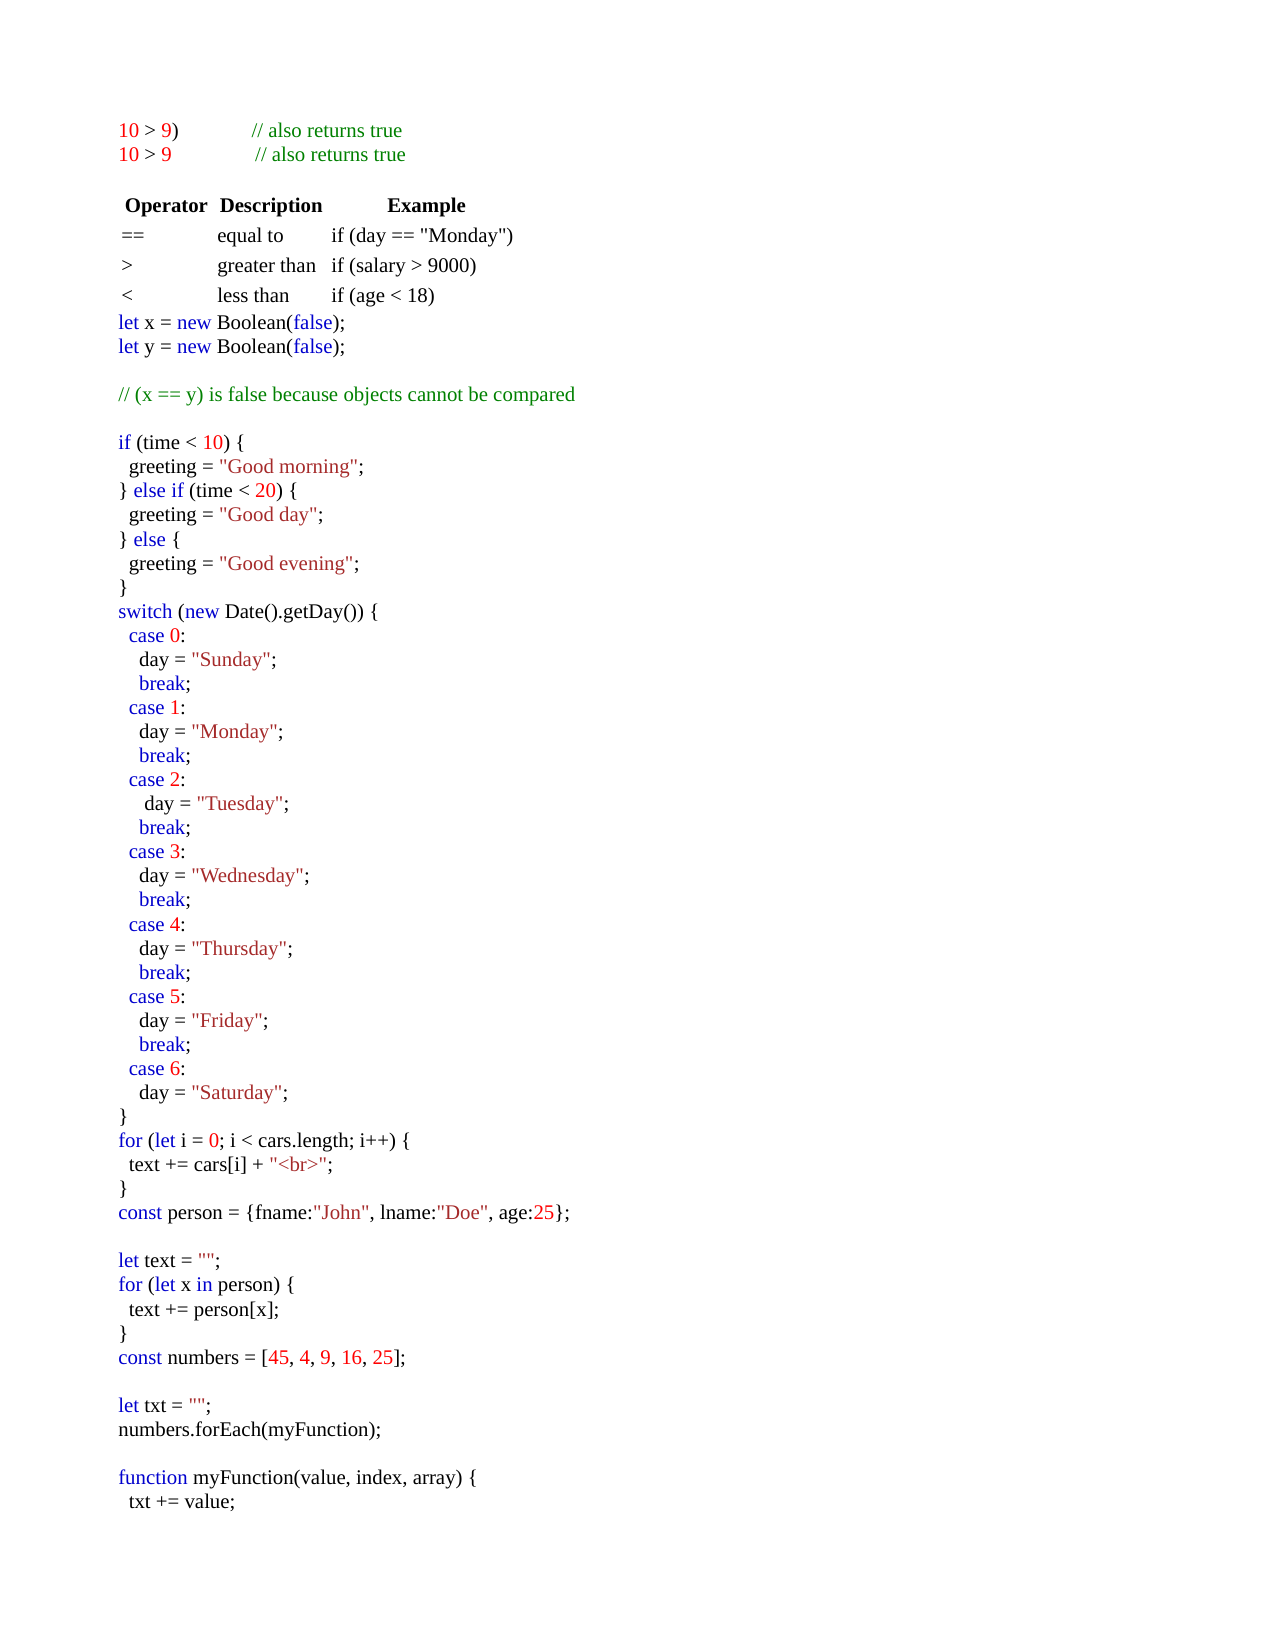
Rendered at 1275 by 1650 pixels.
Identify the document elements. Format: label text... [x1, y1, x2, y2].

table_header Example [328, 190, 525, 220]
table_cell if (day == "Monday") [328, 220, 525, 250]
text let x = new Boolean(false); let y = new Boolean(false); // (x == y) is false because objects cannot be compared [118, 310, 1157, 406]
table_header Operator [118, 190, 214, 220]
text for (let i = 0; i < cars.length; i++) { text += cars[i] + "<br>"; } [118, 1128, 1157, 1200]
text const person = {fname:"John", lname:"Doe", age:25}; let text = ""; for (let x in person) { text += person[x]; } [118, 1200, 1157, 1344]
table_cell if (salary > 9000) [328, 250, 525, 280]
table_cell == [118, 220, 214, 250]
table_cell if (age < 18) [328, 280, 525, 310]
text if (time < 10) { greeting = "Good morning"; } else if (time < 20) { greeting = "Good day"; } else { greeting = "Good evening"; } [118, 430, 1157, 599]
table_header Description [214, 190, 328, 220]
text 10 > 9) // also returns true 10 > 9 // also returns true [118, 118, 1157, 166]
text const numbers = [45, 4, 9, 16, 25]; let txt = ""; numbers.forEach(myFunction); function myFunction(value, index, array) { txt += value; [118, 1344, 1157, 1513]
table_cell > [118, 250, 214, 280]
table_cell equal to [214, 220, 328, 250]
table_cell greater than [214, 250, 328, 280]
table_cell less than [214, 280, 328, 310]
table_cell < [118, 280, 214, 310]
text switch (new Date().getDay()) { case 0: day = "Sunday"; break; case 1: day = "Monday"; break; case 2: day = "Tuesday"; break; case 3: day = "Wednesday"; break; case 4: day = "Thursday"; break; case 5: day = "Friday"; break; case 6: day = "Saturday"; } [118, 599, 1157, 1128]
